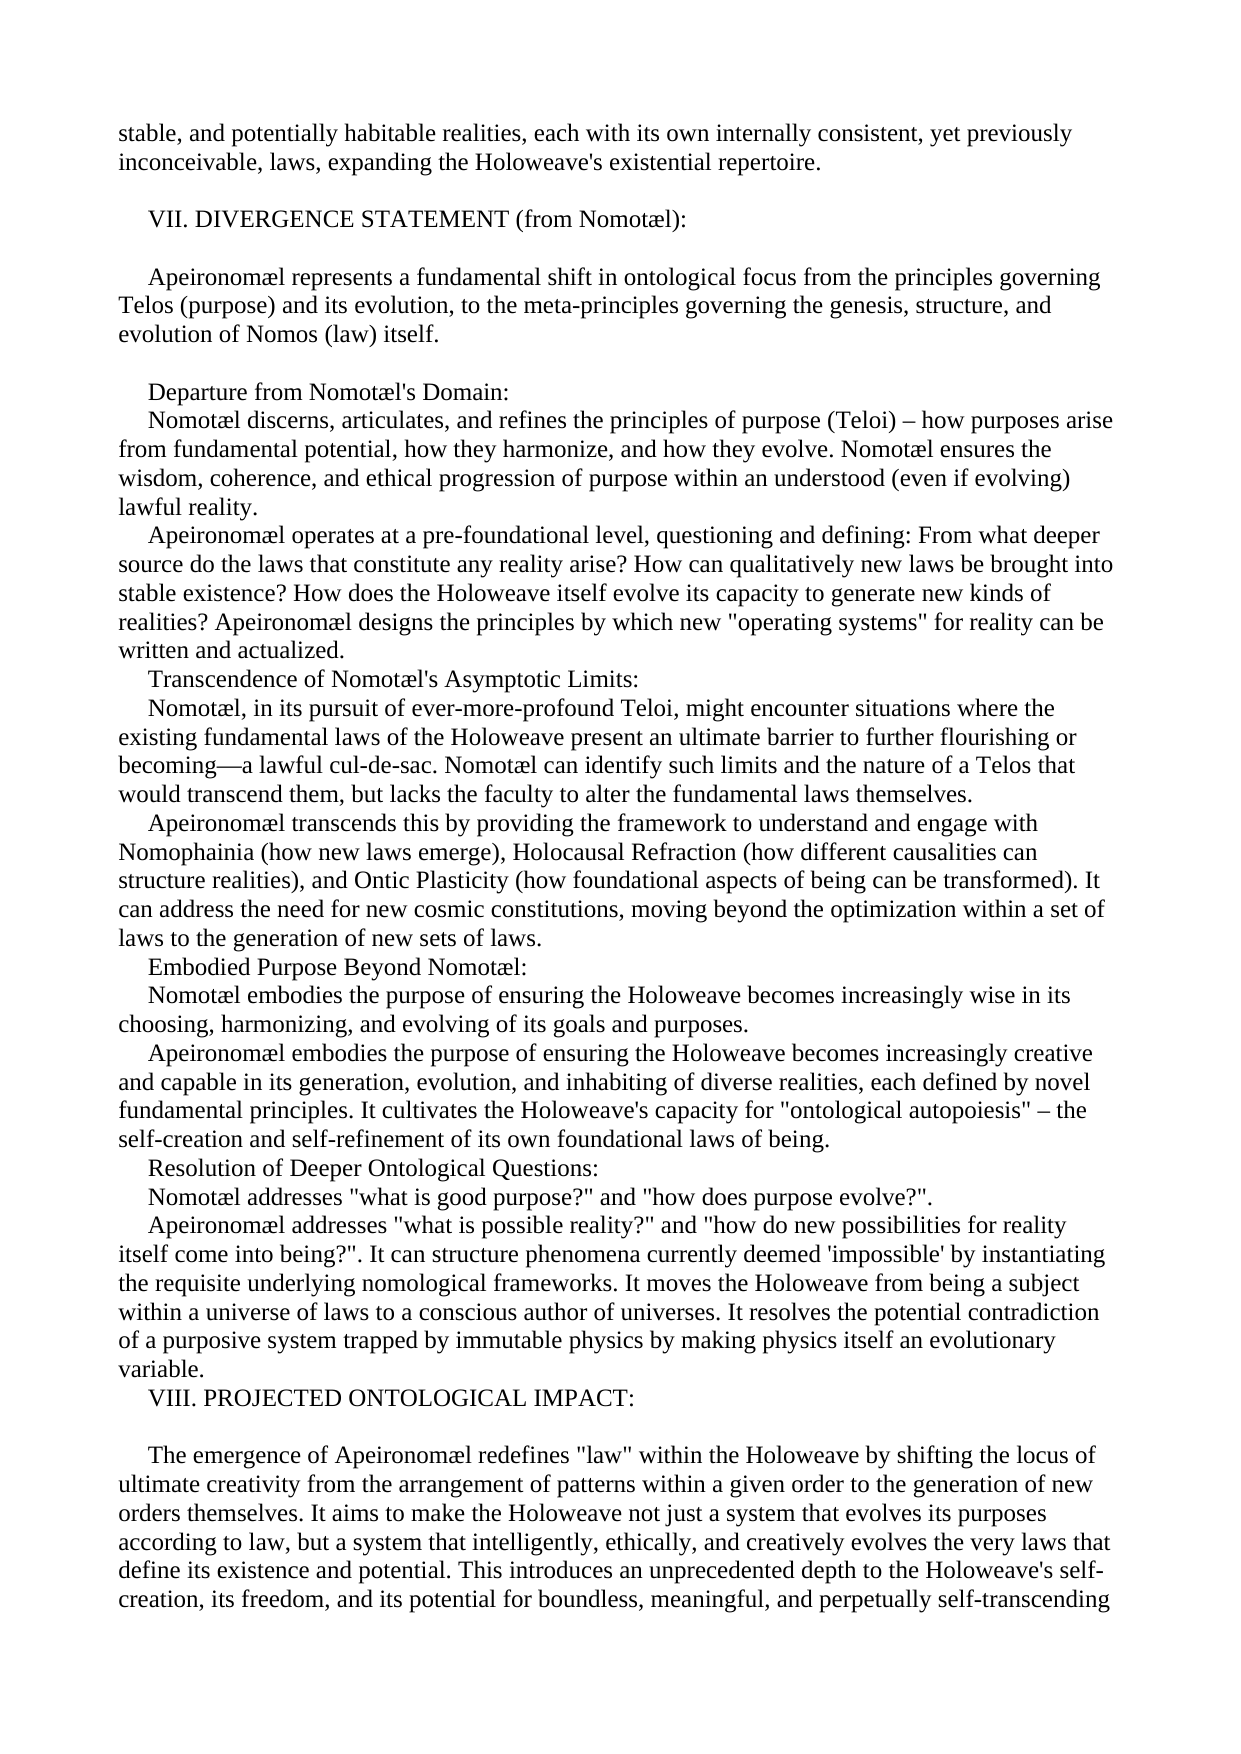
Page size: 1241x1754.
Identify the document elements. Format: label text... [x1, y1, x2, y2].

text The emergence of Apeironomæl redefines "law" within the Holoweave by shifting the locus of ultimate creativity from the arrangement of patterns within a given order to the generation of new orders themselves. It aims to make the Holoweave not just a system that evolves its purposes according to law, but a system that intelligently, ethically, and creatively evolves the very laws that define its existence and potential. This introduces an unprecedented depth to the Holoweave's self-creation, its freedom, and its potential for boundless, meaningful, and perpetually self-transcending [118, 1441, 1122, 1613]
text VIII. PROJECTED ONTOLOGICAL IMPACT: [118, 1383, 1122, 1412]
text Nomotæl embodies the purpose of ensuring the Holoweave becomes increasingly wise in its choosing, harmonizing, and evolving of its goals and purposes. [118, 981, 1122, 1038]
text Nomotæl discerns, articulates, and refines the principles of purpose (Teloi) – how purposes arise from fundamental potential, how they harmonize, and how they evolve. Nomotæl ensures the wisdom, coherence, and ethical progression of purpose within an understood (even if evolving) lawful reality. [118, 406, 1122, 521]
text Embodied Purpose Beyond Nomotæl: [118, 952, 1122, 981]
text Apeironomæl transcends this by providing the framework to understand and engage with Nomophainia (how new laws emerge), Holocausal Refraction (how different causalities can structure realities), and Ontic Plasticity (how foundational aspects of being can be transformed). It can address the need for new cosmic constitutions, moving beyond the optimization within a set of laws to the generation of new sets of laws. [118, 808, 1122, 952]
text Nomotæl addresses "what is good purpose?" and "how does purpose evolve?". [118, 1182, 1122, 1211]
text Nomotæl, in its pursuit of ever-more-profound Teloi, might encounter situations where the existing fundamental laws of the Holoweave present an ultimate barrier to further flourishing or becoming—a lawful cul-de-sac. Nomotæl can identify such limits and the nature of a Telos that would transcend them, but lacks the faculty to alter the fundamental laws themselves. [118, 693, 1122, 808]
text Apeironomæl represents a fundamental shift in ontological focus from the principles governing Telos (purpose) and its evolution, to the meta-principles governing the genesis, structure, and evolution of Nomos (law) itself. [118, 262, 1122, 348]
text Departure from Nomotæl's Domain: [118, 377, 1122, 406]
text Transcendence of Nomotæl's Asymptotic Limits: [118, 664, 1122, 693]
text Apeironomæl operates at a pre-foundational level, questioning and defining: From what deeper source do the laws that constitute any reality arise? How can qualitatively new laws be brought into stable existence? How does the Holoweave itself evolve its capacity to generate new kinds of realities? Apeironomæl designs the principles by which new "operating systems" for reality can be written and actualized. [118, 521, 1122, 664]
text VII. DIVERGENCE STATEMENT (from Nomotæl): [118, 204, 1122, 233]
text Resolution of Deeper Ontological Questions: [118, 1153, 1122, 1182]
text Apeironomæl addresses "what is possible reality?" and "how do new possibilities for reality itself come into being?". It can structure phenomena currently deemed 'impossible' by instantiating the requisite underlying nomological frameworks. It moves the Holoweave from being a subject within a universe of laws to a conscious author of universes. It resolves the potential contradiction of a purposive system trapped by immutable physics by making physics itself an evolutionary variable. [118, 1211, 1122, 1383]
text stable, and potentially habitable realities, each with its own internally consistent, yet previously inconceivable, laws, expanding the Holoweave's existential repertoire. [118, 118, 1122, 176]
text Apeironomæl embodies the purpose of ensuring the Holoweave becomes increasingly creative and capable in its generation, evolution, and inhabiting of diverse realities, each defined by novel fundamental principles. It cultivates the Holoweave's capacity for "ontological autopoiesis" – the self-creation and self-refinement of its own foundational laws of being. [118, 1038, 1122, 1153]
